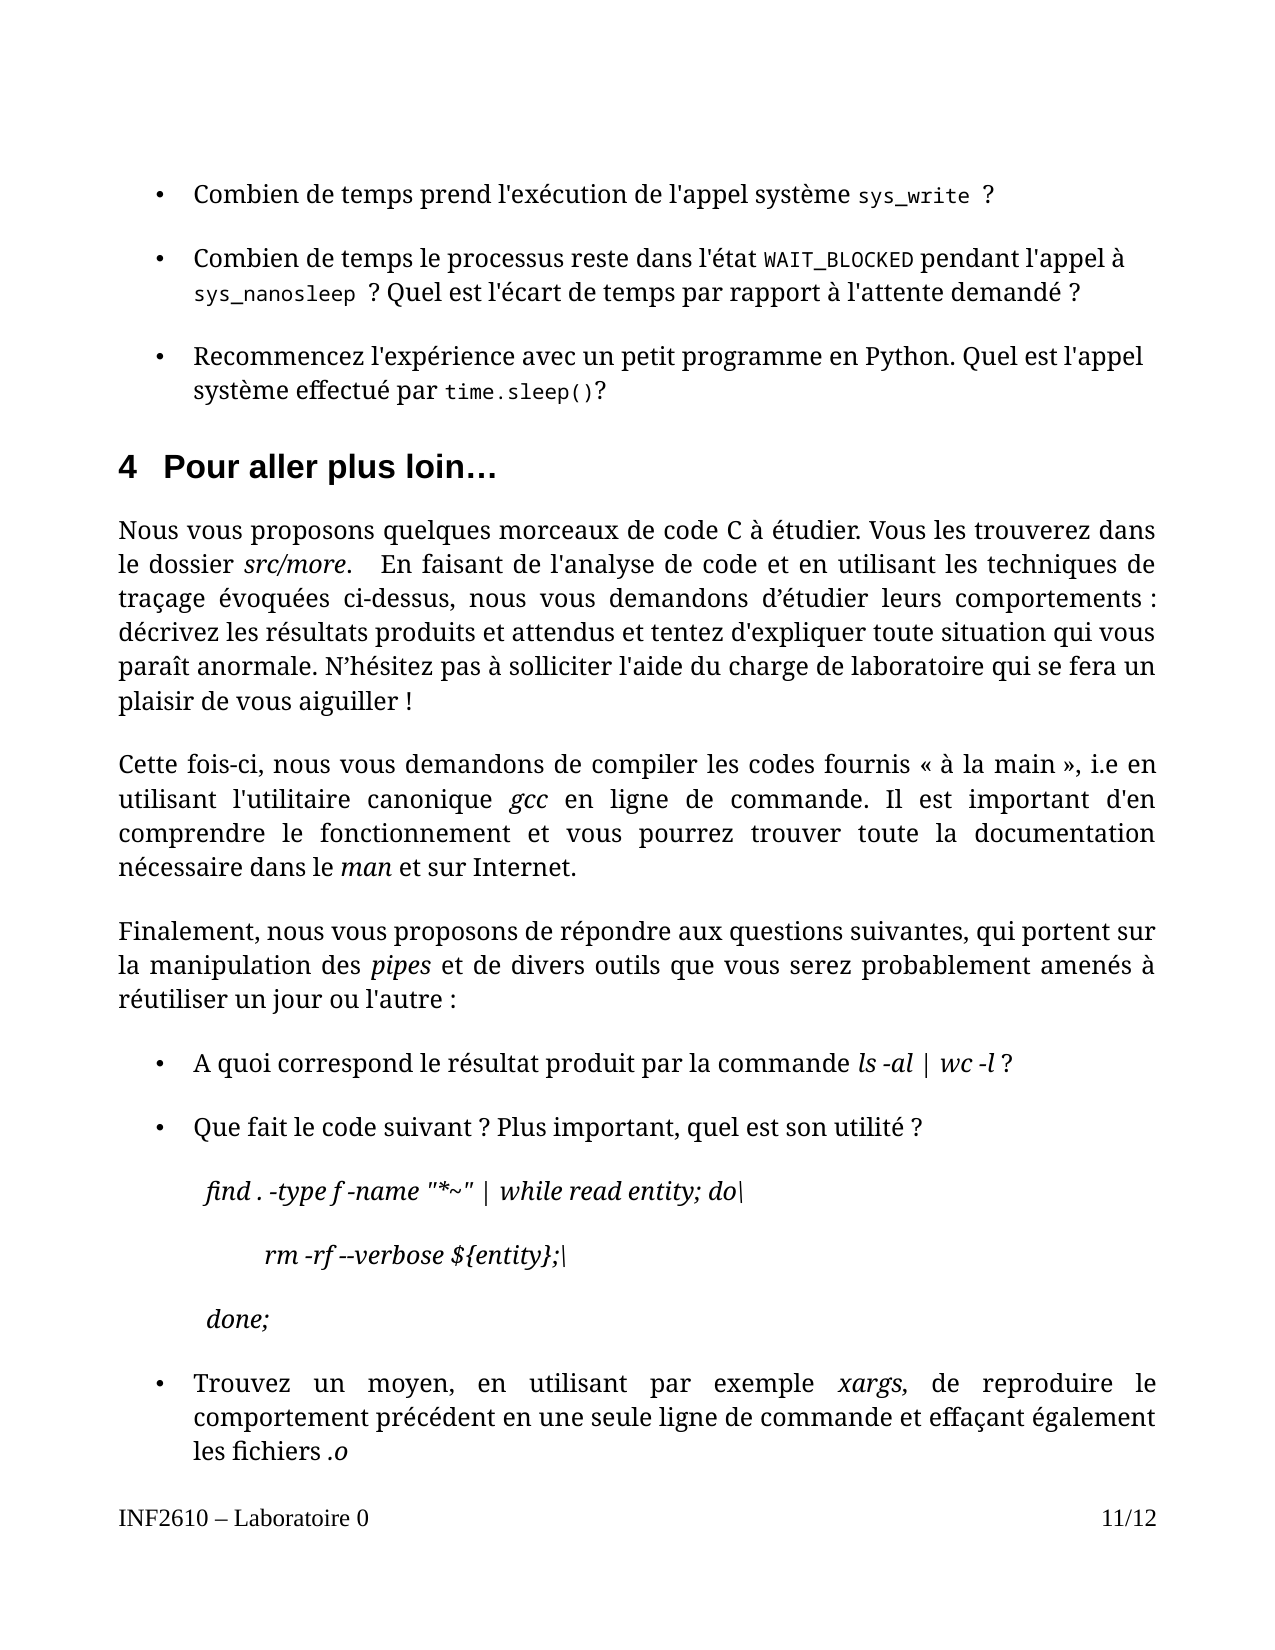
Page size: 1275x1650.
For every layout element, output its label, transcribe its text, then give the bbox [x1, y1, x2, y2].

list Combien de temps le processus reste dans l'état WAIT_BLOCKED pendant l'appel à sys_nanosleep ? Quel est l'écart de temps par rapport à l'attente demandé ? [156, 240, 1157, 308]
list rm -rf --verbose ${entity};\ [156, 1238, 1157, 1272]
text Cette fois-ci, nous vous demandons de compiler les codes fournis « à la main », i.e en utilisant l'utilitaire canonique gcc en ligne de commande. Il est important d'en comprendre le fonctionnement et vous pourrez trouver toute la documentation nécessaire dans le man et sur Internet. [118, 747, 1157, 883]
list done; [156, 1302, 1157, 1336]
list Combien de temps prend l'exécution de l'appel système sys_write ? [156, 176, 1157, 210]
list Trouvez un moyen, en utilisant par exemple xargs, de reproduire le comportement précédent en une seule ligne de commande et effaçant également les fichiers .o [156, 1366, 1157, 1468]
text Nous vous proposons quelques morceaux de code C à étudier. Vous les trouverez dans le dossier src/more. En faisant de l'analyse de code et en utilisant les techniques de traçage évoquées ci-dessus, nous vous demandons d’étudier leurs comportements : décrivez les résultats produits et attendus et tentez d'expliquer toute situation qui vous paraît anormale. N’hésitez pas à solliciter l'aide du charge de laboratoire qui se fera un plaisir de vous aiguiller ! [118, 513, 1157, 717]
list Que fait le code suivant ? Plus important, quel est son utilité ? [156, 1110, 1157, 1144]
text Finalement, nous vous proposons de répondre aux questions suivantes, qui portent sur la manipulation des pipes et de divers outils que vous serez probablement amenés à réutiliser un jour ou l'autre : [118, 913, 1157, 1016]
subtitle Pour aller plus loin… [118, 447, 1157, 485]
list A quoi correspond le résultat produit par la commande ls -al | wc -l ? [156, 1046, 1157, 1080]
list find . -type f -name "*~" | while read entity; do\ [156, 1174, 1157, 1208]
list Recommencez l'expérience avec un petit programme en Python. Quel est l'appel système effectué par time.sleep()? [156, 338, 1157, 407]
